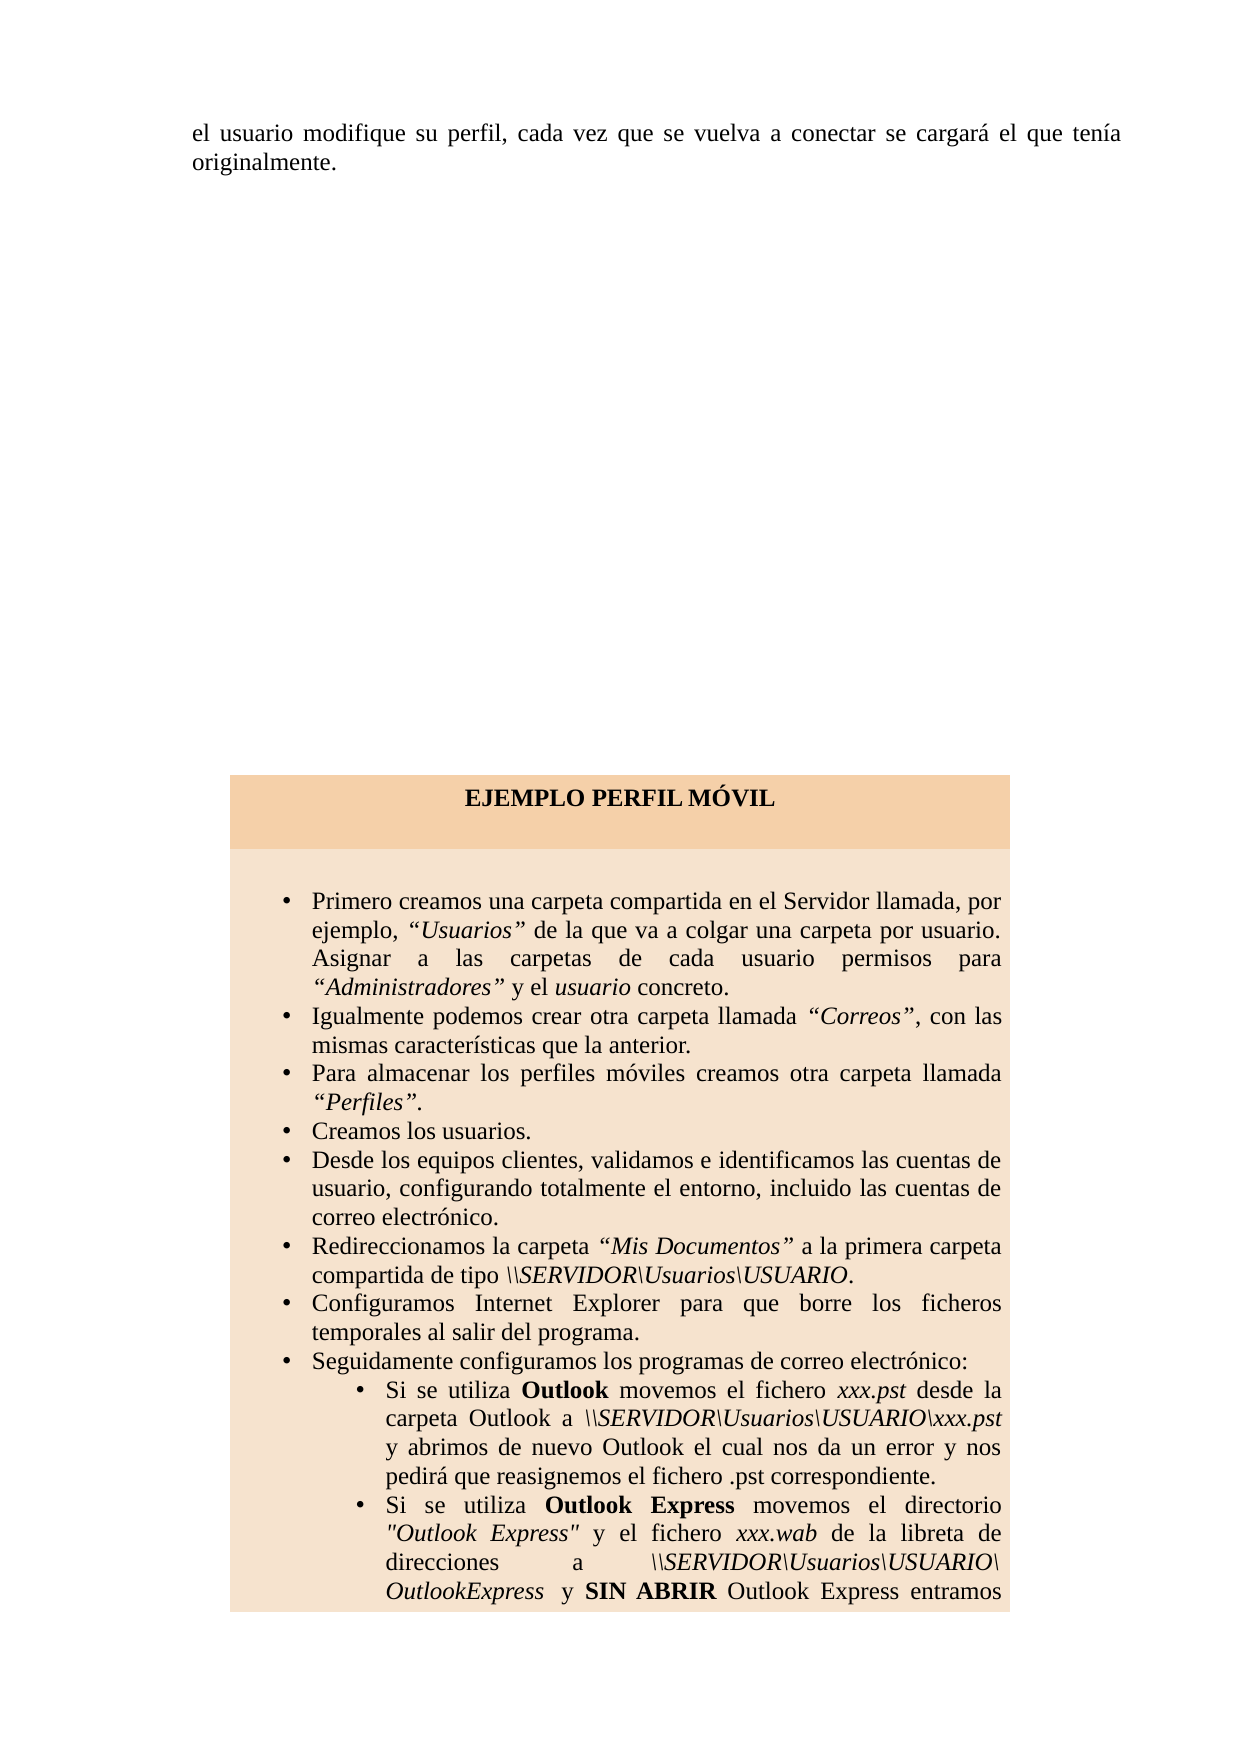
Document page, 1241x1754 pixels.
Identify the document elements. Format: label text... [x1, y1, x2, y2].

table_cell Un ejemplo de lo que se podría hacer con los perfiles móviles es configurar los datos de usuario de la siguiente forma: Primero creamos una carpeta compartida en el Servidor llamada, por ejemplo, “Usuarios” de la que va a colgar una carpeta por usuario. Asignar a las carpetas de cada usuario permisos para “Administradores” y el usuario concreto. Igualmente podemos crear otra carpeta llamada “Correos”, con las mismas características que la anterior. Para almacenar los perfiles móviles creamos otra carpeta llamada “Perfiles”. Creamos los usuarios. Desde los equipos clientes, validamos e identificamos las cuentas de usuario, configurando totalmente el entorno, incluido las cuentas de correo electrónico. Redireccionamos la carpeta “Mis Documentos” a la primera carpeta compartida de tipo \\SERVIDOR\Usuarios\USUARIO. Configuramos Internet Explorer para que borre los ficheros temporales al salir del programa. Seguidamente configuramos los programas de correo electrónico: Si se utiliza Outlook movemos el fichero xxx.pst desde la carpeta Outlook a \\SERVIDOR\Usuarios\USUARIO\xxx.pst y abrimos de nuevo Outlook el cual nos da un error y nos pedirá que reasignemos el fichero .pst correspondiente. Si se utiliza Outlook Express movemos el directorio "Outlook Express" y el fichero xxx.wab de la libreta de direcciones a \\SERVIDOR\Usuarios\USUARIO\OutlookExpress y SIN ABRIR Outlook Express entramos en el Registro de Windows con regedit y se modifican los valores de las siguientes claves: "HKEY_CURRENT_USER\Identities\{????????????????}\Software\Microsoft\OutlookExpress\5.0\Store Root" con el path \\SERVIDOR\Usuarios\USUARIO\OutlookExpress "HKEY_CURRENT_USER\Software\Microsoft\WAB\WAB4 \Wab File Name" con el path \\SERVIDOR\Usuarios\USUARIO\xxx.wab SIN ABRIR NADA se cierra la sesión y se vuelve a abrir (es fundamental). Cerramos de nuevo la sesión de usuario y abrimos sesión de Administrador y copiamos su perfil local a través de MiPC –> Propiedades –> Opciones Avanzadas –> Perfiles de usuario – Configuración a la carpeta \\SERVIDOR\Usuarios\USUARIO. Desde la Administración de Usuarios les asignamos en las propiedades el directorio asignado para su perfil móvil (\\SERVIDOR\Usuarios\USUARIO). NOTA: Redireccionamos la carpeta “Mis Documentos” y el correo para que no se transmitan por la red cada vez que se valida el usuario y se hace que se borren los ficheros temporales de Internet Explorer por la misma razón. [230, 849, 1010, 1612]
table_header EJEMPLO PERFIL MÓVIL [230, 775, 1010, 849]
list el usuario modifique su perfil, cada vez que se vuelva a conectar se cargará el que tenía originalmente. [162, 118, 1122, 176]
